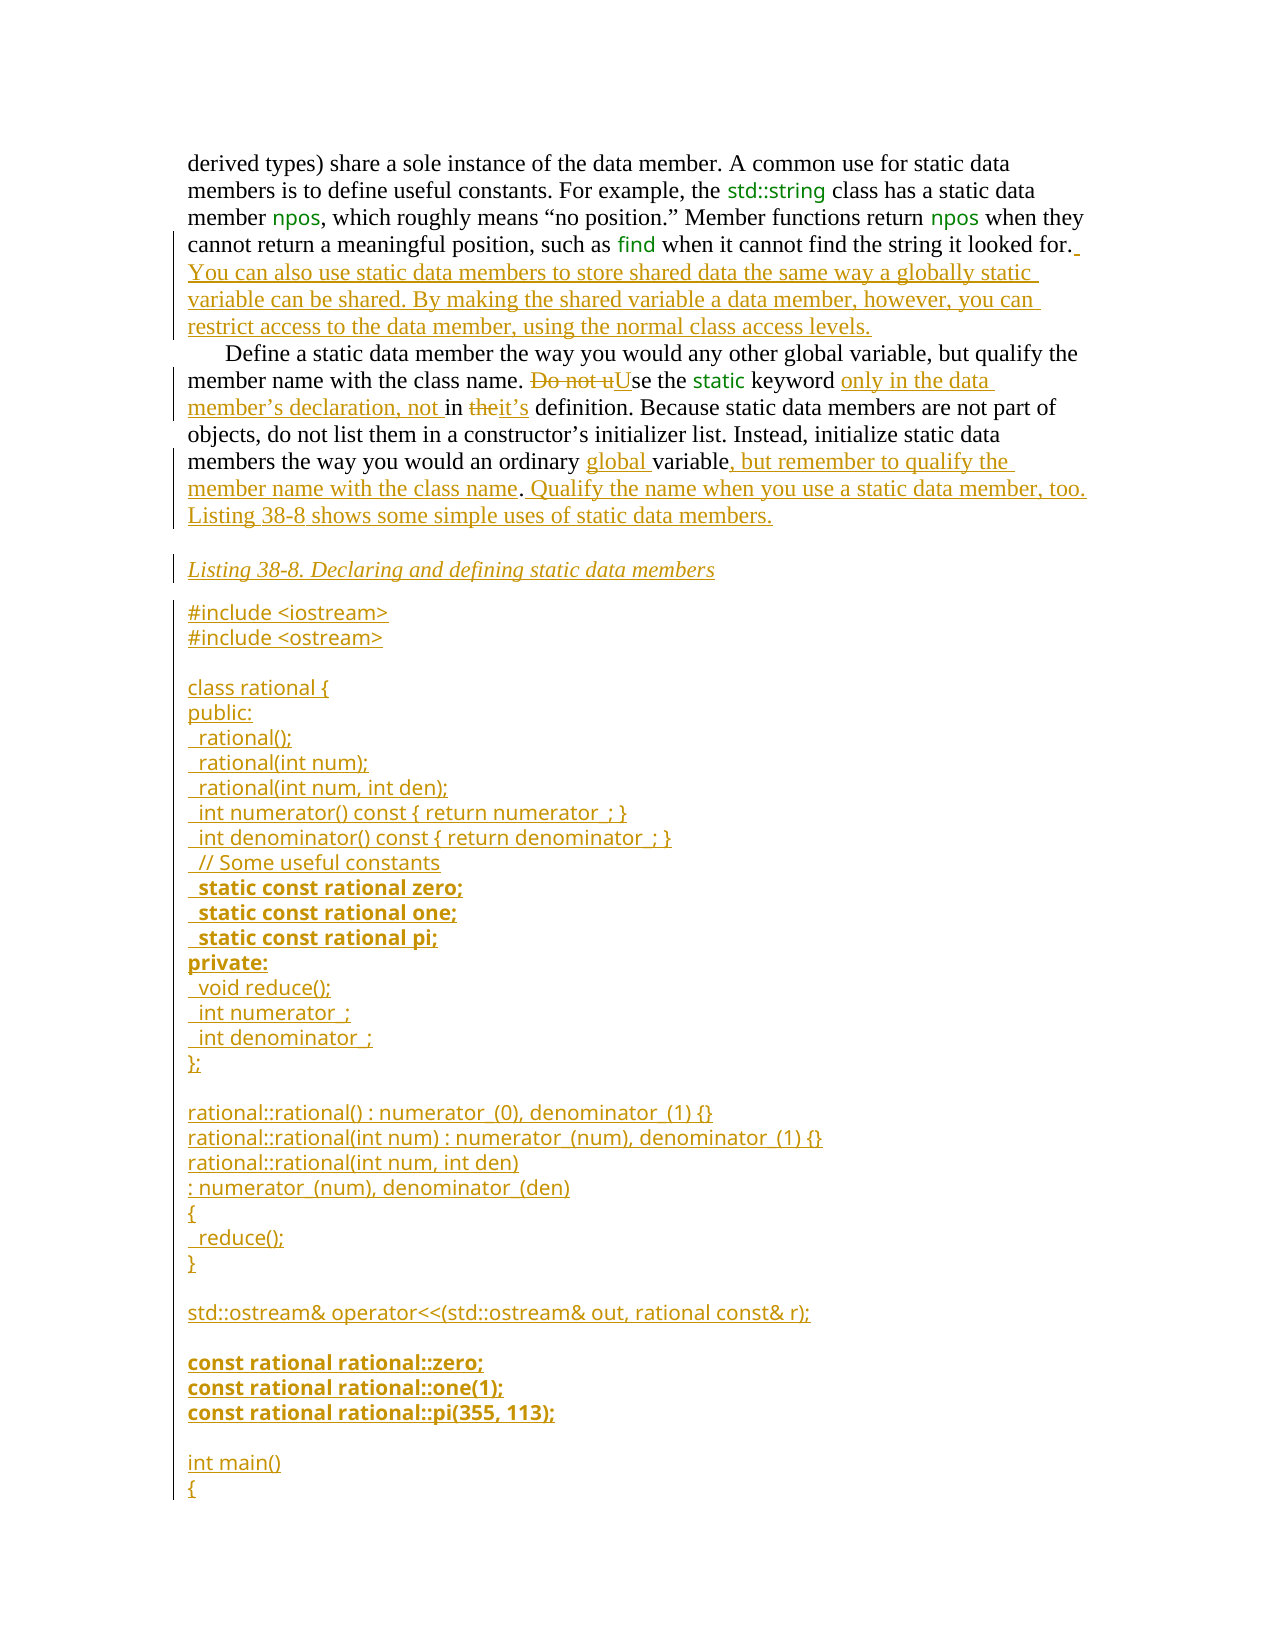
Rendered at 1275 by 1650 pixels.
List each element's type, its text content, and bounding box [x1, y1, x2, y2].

text void reduce(); [187, 975, 1072, 1000]
text Define a static data member the way you would any other global variable, but qualify the member name with the class name. Use the static keyword only in the data member’s declaration, not in it’s definition. Because static data members are not part of objects, do not list them in a constructor’s initializer list. Instead, initialize static data members the way you would an ordinary global variable, but remember to qualify the member name with the class name. Qualify the name when you use a static data member, too. Listing 38-8 shows some simple uses of static data members. [187, 339, 1087, 529]
text #include <ostream> [187, 625, 1072, 650]
text static const rational pi; [187, 925, 1072, 950]
text : numerator_(num), denominator_(den) [187, 1175, 1072, 1200]
text const rational rational::one(1); [187, 1375, 1072, 1400]
text const rational rational::zero; [187, 1350, 1072, 1375]
text private: [187, 950, 1072, 975]
text } [187, 1250, 1072, 1275]
text reduce(); [187, 1225, 1072, 1250]
text rational(int num, int den); [187, 775, 1072, 800]
text rational::rational() : numerator_(0), denominator_(1) {} [187, 1100, 1072, 1125]
text #include <iostream> [187, 600, 1072, 625]
text int main() [187, 1450, 1072, 1475]
text const rational rational::pi(355, 113); [187, 1400, 1072, 1425]
text int numerator_; [187, 1000, 1072, 1025]
text Listing 38-8. Declaring and defining static data members [187, 554, 1087, 583]
text derived types) share a sole instance of the data member. A common use for static data members is to define useful constants. For example, the std::string class has a static data member npos, which roughly means “no position.” Member functions return npos when they cannot return a meaningful position, such as find when it cannot find the string it looked for. You can also use static data members to store shared data the same way a globally static variable can be shared. By making the shared variable a data member, however, you can restrict access to the data member, using the normal class access levels. [187, 150, 1087, 339]
text // Some useful constants [187, 850, 1072, 875]
text static const rational zero; [187, 875, 1072, 900]
text public: [187, 700, 1072, 725]
text static const rational one; [187, 900, 1072, 925]
text int denominator_; [187, 1025, 1072, 1050]
text }; [187, 1050, 1072, 1075]
text { [187, 1475, 1072, 1500]
text rational(int num); [187, 750, 1072, 775]
text { [187, 1200, 1072, 1225]
text rational::rational(int num) : numerator_(num), denominator_(1) {} [187, 1125, 1072, 1150]
text rational::rational(int num, int den) [187, 1150, 1072, 1175]
text int numerator() const { return numerator_; } [187, 800, 1072, 825]
text std::ostream& operator<<(std::ostream& out, rational const& r); [187, 1300, 1072, 1325]
text class rational { [187, 675, 1072, 700]
text int denominator() const { return denominator_; } [187, 825, 1072, 850]
text rational(); [187, 725, 1072, 750]
